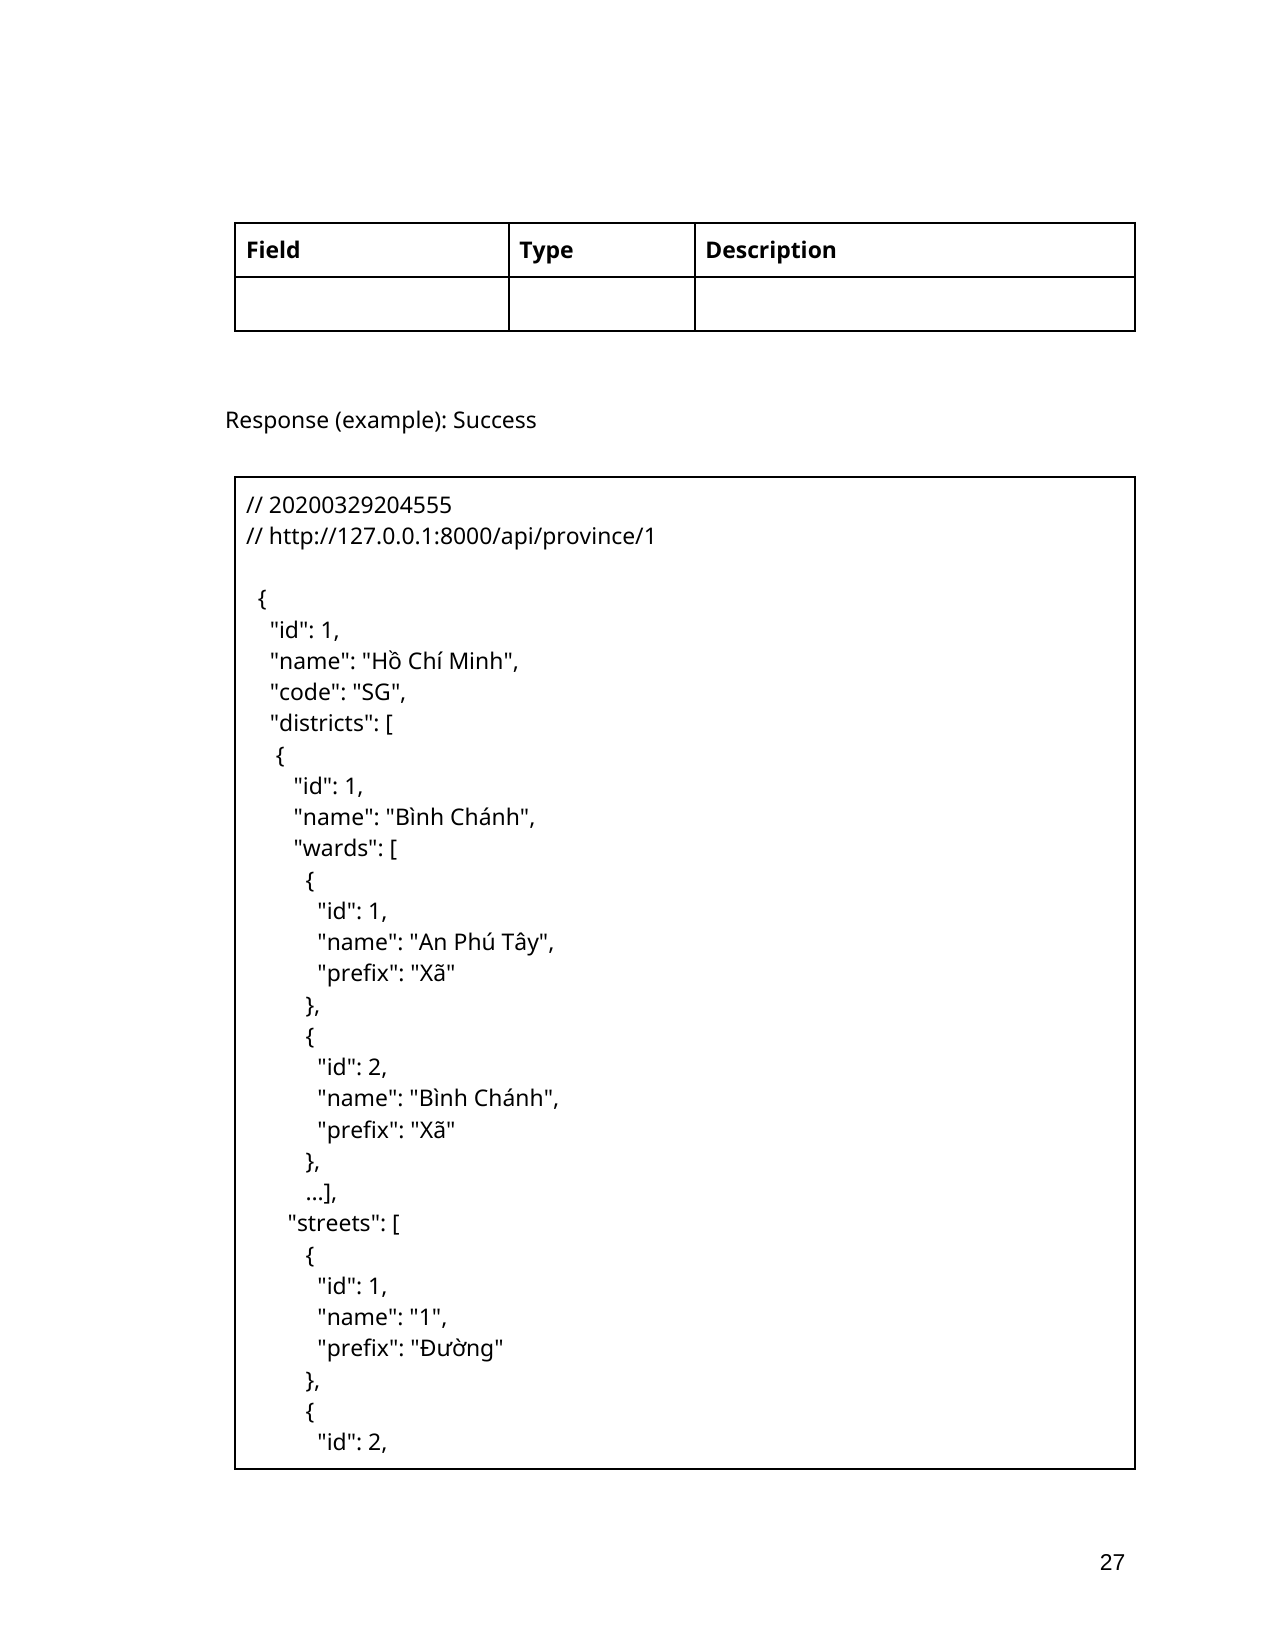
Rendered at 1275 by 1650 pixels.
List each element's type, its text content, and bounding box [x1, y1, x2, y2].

table_header Field [236, 224, 508, 276]
table_header Type [510, 224, 694, 276]
table_cell [510, 278, 694, 330]
text Response (example): Success [225, 404, 1125, 435]
table_cell [696, 278, 1134, 330]
table_header Description [696, 224, 1134, 276]
table_cell [236, 278, 508, 330]
table_header // 20200329204555 // http://127.0.0.1:8000/api/province/1 { "id": 1, "name": "Hồ Chí Minh", "code": "SG", "districts": [ { "id": 1, "name": "Bình Chánh", "wards": [ { "id": 1, "name": "An Phú Tây", "prefix": "Xã" }, { "id": 2, "name": "Bình Chánh", "prefix": "Xã" }, …], "streets": [ { "id": 1, "name": "1", "prefix": "Đường" }, { "id": 2, [236, 478, 1134, 1468]
